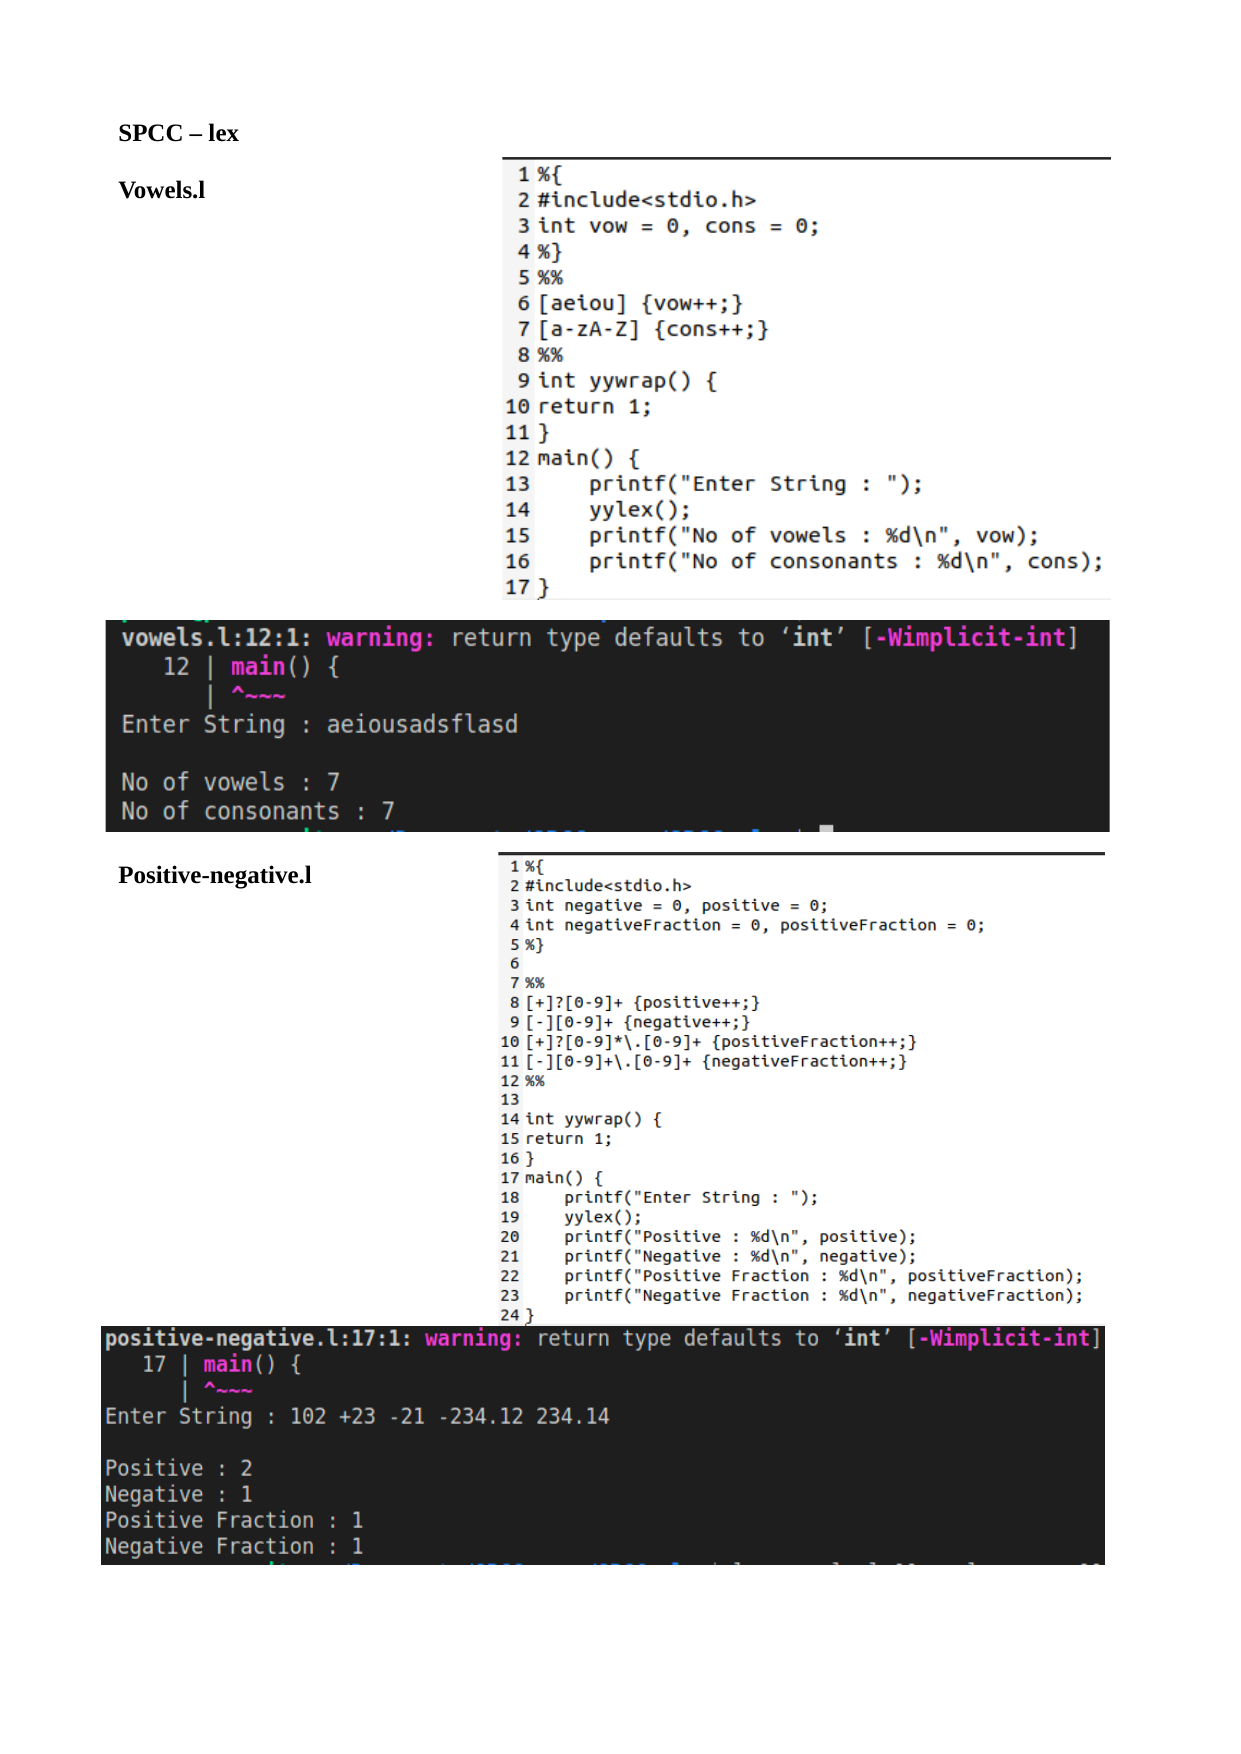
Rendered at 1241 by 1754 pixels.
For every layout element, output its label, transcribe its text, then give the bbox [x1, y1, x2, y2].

text [1111, 176, 1122, 204]
text SPCC – lex [118, 118, 1122, 147]
text Positive-negative.l [118, 860, 498, 889]
text [1105, 860, 1122, 889]
text Vowels.l [118, 176, 502, 204]
picture [105, 620, 1110, 832]
picture [502, 157, 1111, 600]
picture [101, 852, 1105, 1565]
